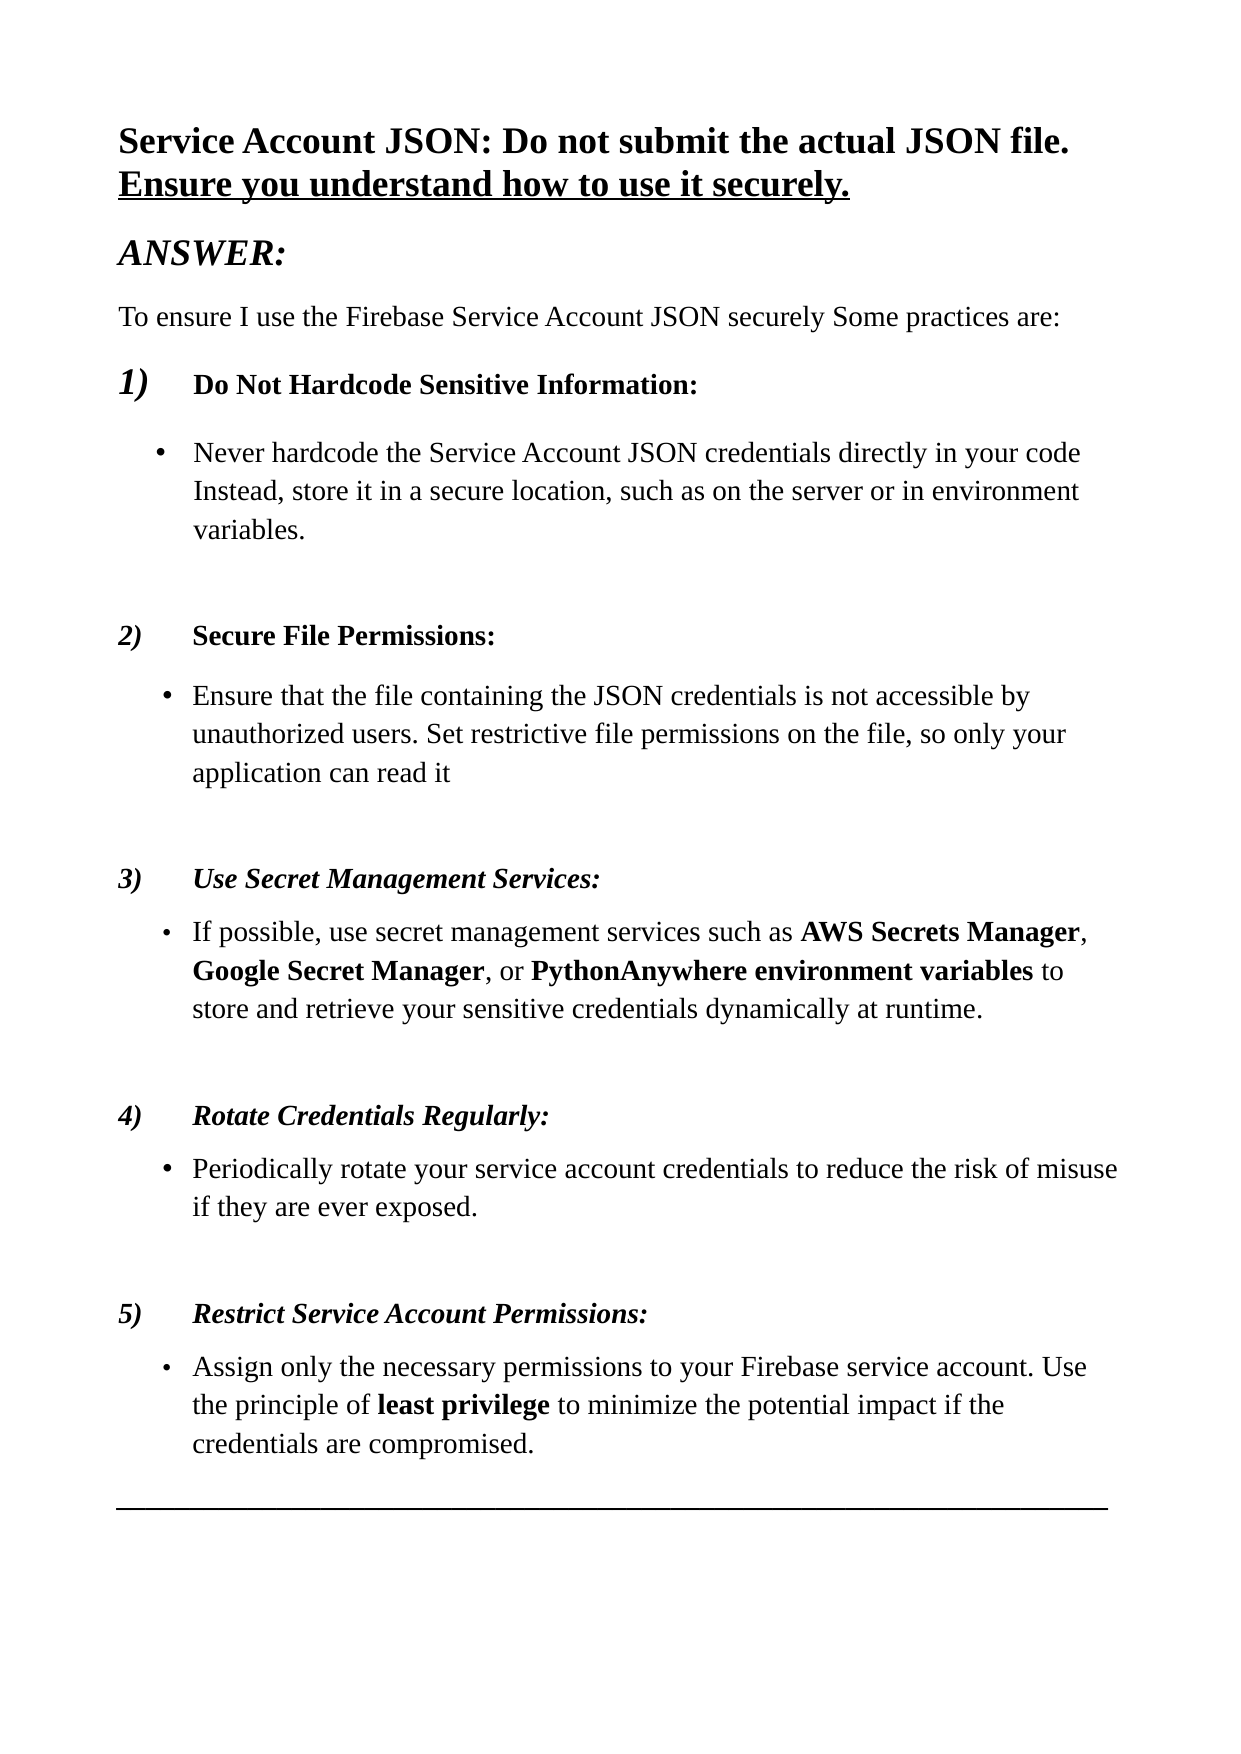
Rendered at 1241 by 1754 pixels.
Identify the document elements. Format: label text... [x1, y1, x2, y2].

list Do Not Hardcode Sensitive Information: [118, 359, 1122, 402]
text To ensure I use the Firebase Service Account JSON securely Some practices are: [118, 299, 1122, 333]
list If possible, use secret management services such as AWS Secrets Manager, Google Secret Manager, or PythonAnywhere environment variables to store and retrieve your sensitive credentials dynamically at runtime. [162, 914, 1122, 1025]
list Assign only the necessary permissions to your Firebase service account. Use the principle of least privilege to minimize the potential impact if the credentials are compromised. [162, 1349, 1122, 1459]
list Never hardcode the Service Account JSON credentials directly in your code Instead, store it in a secure location, such as on the server or in environment variables. [156, 435, 1122, 546]
list Ensure that the file containing the JSON credentials is not accessible by unauthorized users. Set restrictive file permissions on the file, so only your application can read it [162, 678, 1122, 788]
text 2) Secure File Permissions: [118, 618, 1122, 652]
text 3) Use Secret Management Services: [118, 861, 1122, 895]
list Periodically rotate your service account credentials to reduce the risk of misuse if they are ever exposed. [162, 1151, 1122, 1223]
text Service Account JSON: Do not submit the actual JSON file. Ensure you understand how to use it securely. [118, 118, 1122, 204]
text ____________________________________________________________________ [118, 1479, 1122, 1513]
text ANSWER: [118, 230, 1122, 273]
text 4) Rotate Credentials Regularly: [118, 1098, 1122, 1131]
text 5) Restrict Service Account Permissions: [118, 1296, 1122, 1329]
